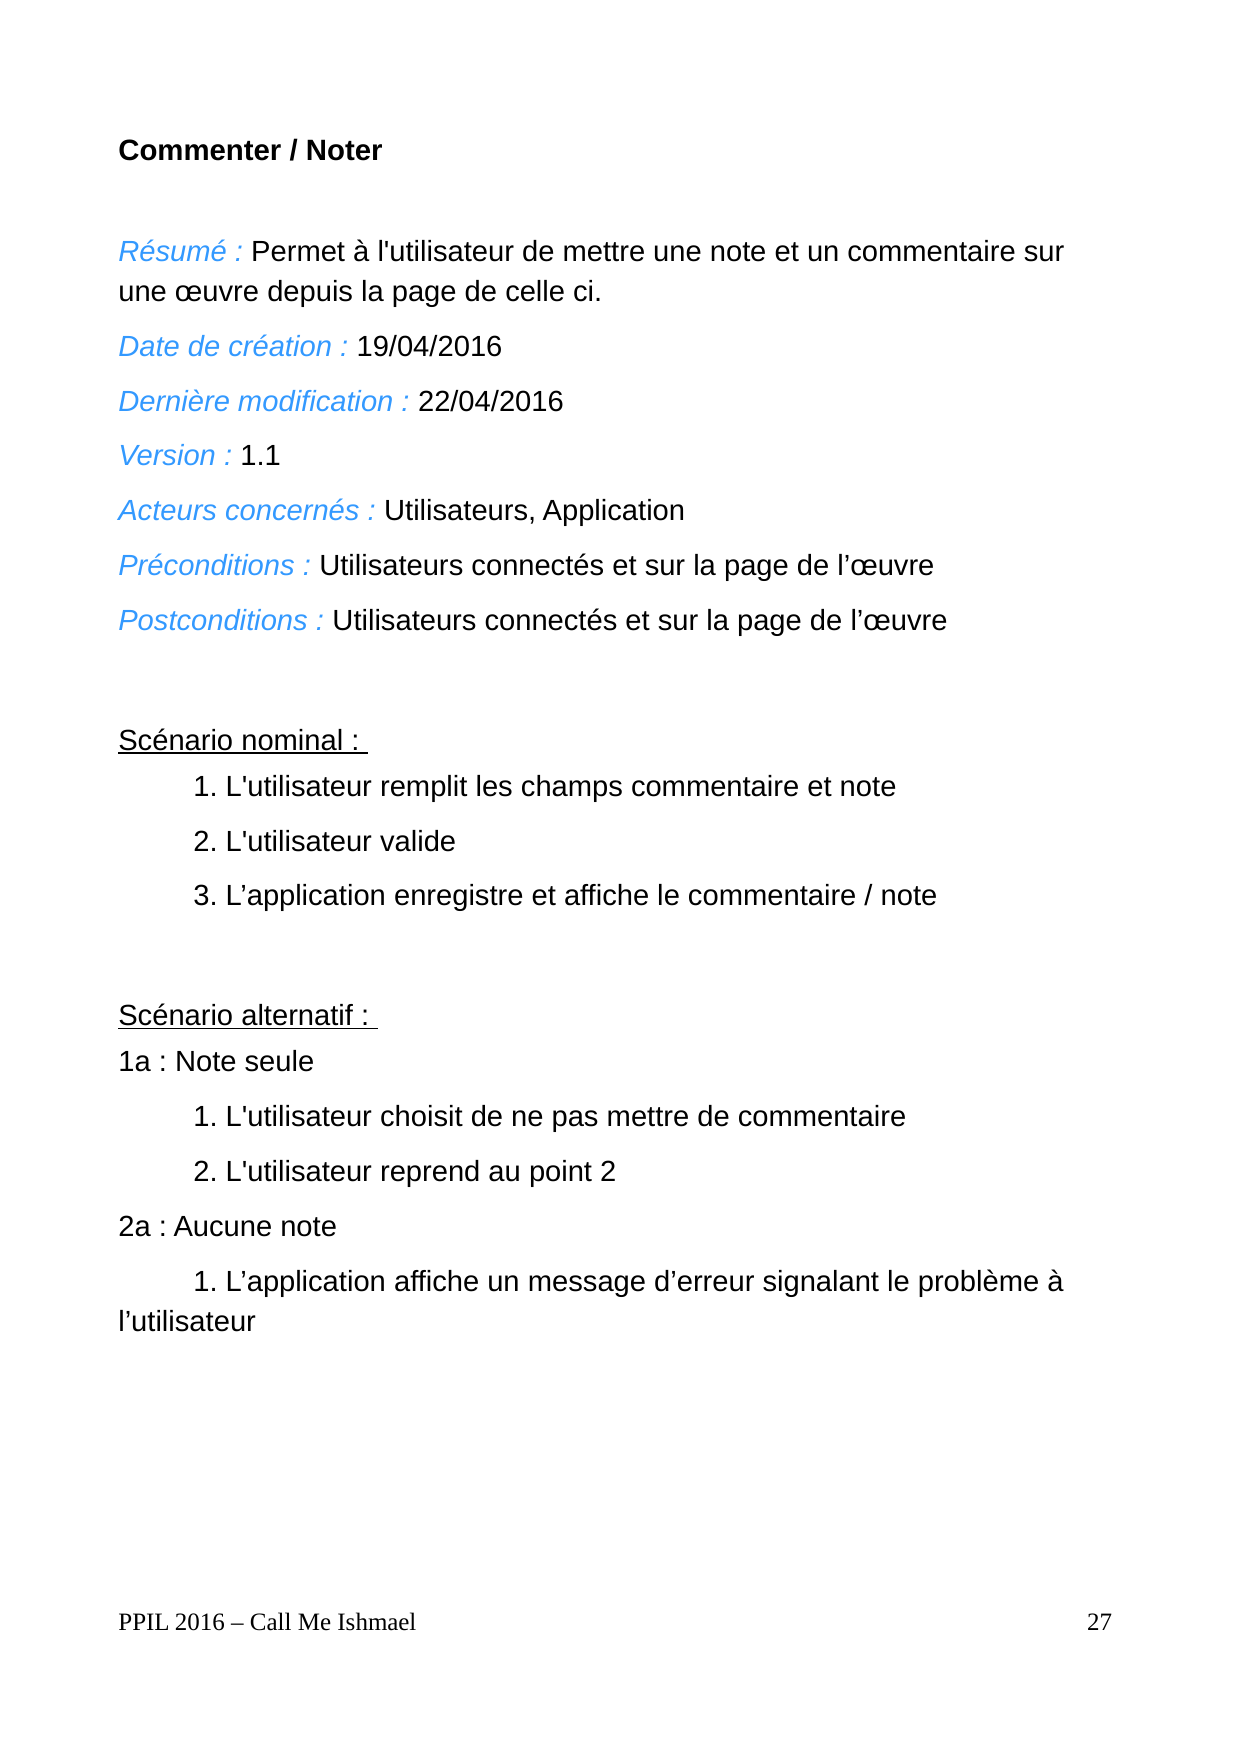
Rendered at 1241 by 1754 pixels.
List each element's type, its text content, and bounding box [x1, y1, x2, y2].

text 2. L'utilisateur valide [118, 823, 1122, 857]
text 1. L'utilisateur choisit de ne pas mettre de commentaire [118, 1099, 1122, 1133]
text Postconditions : Utilisateurs connectés et sur la page de l’œuvre [118, 603, 1122, 636]
text 2. L'utilisateur reprend au point 2 [118, 1154, 1122, 1187]
text Version : 1.1 [118, 438, 1122, 472]
text Résumé : Permet à l'utilisateur de mettre une note et un commentaire sur une œuvre depuis la page de celle ci. [118, 234, 1122, 307]
text Préconditions : Utilisateurs connectés et sur la page de l’œuvre [118, 548, 1122, 581]
text 3. L’application enregistre et affiche le commentaire / note [118, 878, 1122, 912]
text Acteurs concernés : Utilisateurs, Application [118, 493, 1122, 527]
text 1a : Note seule [118, 1044, 1122, 1078]
text Date de création : 19/04/2016 [118, 329, 1122, 362]
subtitle Scénario nominal : [118, 723, 1122, 756]
text 1. L'utilisateur remplit les champs commentaire et note [118, 769, 1122, 802]
subtitle Commenter / Noter [118, 133, 1122, 166]
text Dernière modification : 22/04/2016 [118, 383, 1122, 417]
text 1. L’application affiche un message d’erreur signalant le problème à l’utilisateur [118, 1263, 1122, 1337]
subtitle Scénario alternatif : [118, 998, 1122, 1032]
text 2a : Aucune note [118, 1209, 1122, 1242]
